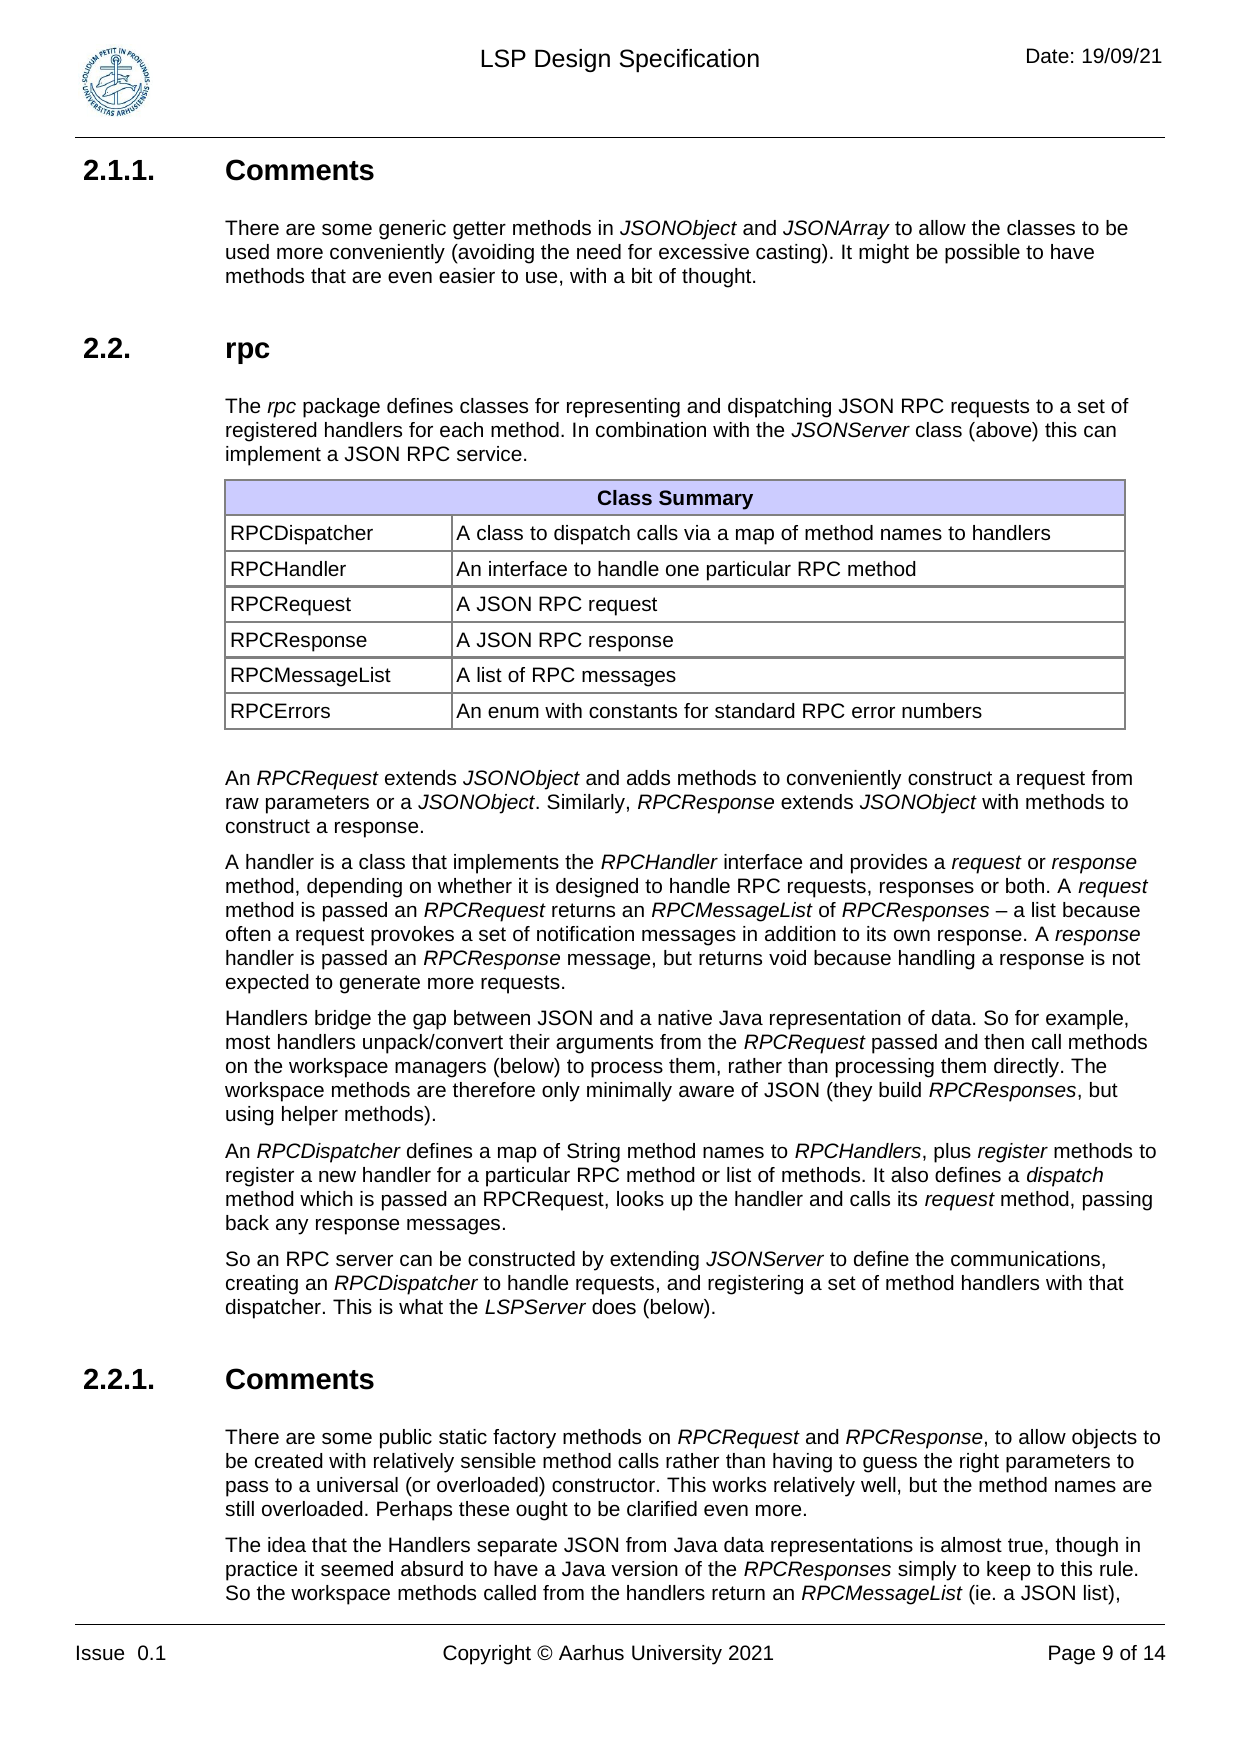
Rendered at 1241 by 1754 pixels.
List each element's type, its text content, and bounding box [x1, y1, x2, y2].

table_cell A JSON RPC response [453, 623, 1124, 656]
subtitle Comments [75, 1362, 1165, 1395]
table_cell RPCMessageList [226, 659, 451, 692]
text There are some generic getter methods in JSONObject and JSONArray to allow the classes to be used more conveniently (avoiding the need for excessive casting). It might be possible to have methods that are even easier to use, with a bit of thought. [225, 216, 1165, 288]
table_cell RPCResponse [226, 623, 451, 656]
table_cell An interface to handle one particular RPC method [453, 552, 1124, 585]
text The rpc package defines classes for representing and dispatching JSON RPC requests to a set of registered handlers for each method. In combination with the JSONServer class (above) this can implement a JSON RPC service. [225, 394, 1165, 466]
text So an RPC server can be constructed by extending JSONServer to define the communications, creating an RPCDispatcher to handle requests, and registering a set of method handlers with that dispatcher. This is what the LSPServer does (below). [225, 1247, 1165, 1319]
subtitle rpc [75, 331, 1165, 364]
table_cell A list of RPC messages [453, 659, 1124, 692]
text There are some public static factory methods on RPCRequest and RPCResponse, to allow objects to be created with relatively sensible method calls rather than having to guess the right parameters to pass to a universal (or overloaded) constructor. This works relatively well, but the method names are still overloaded. Perhaps these ought to be clarified even more. [225, 1425, 1165, 1521]
subtitle Comments [75, 153, 1165, 186]
picture [78, 44, 153, 120]
table_cell A JSON RPC request [453, 588, 1124, 621]
table_cell RPCRequest [226, 588, 451, 621]
table_cell RPCHandler [226, 552, 451, 585]
table_cell RPCDispatcher [226, 516, 451, 550]
text Handlers bridge the gap between JSON and a native Java representation of data. So for example, most handlers unpack/convert their arguments from the RPCRequest passed and then call methods on the workspace managers (below) to process them, rather than processing them directly. The workspace methods are therefore only minimally aware of JSON (they build RPCResponses, but using helper methods). [225, 1007, 1165, 1126]
table_header Class Summary [226, 481, 1124, 514]
table_cell An enum with constants for standard RPC error numbers [453, 694, 1124, 727]
table_cell A class to dispatch calls via a map of method names to handlers [453, 516, 1124, 550]
text An RPCRequest extends JSONObject and adds methods to conveniently construct a request from raw parameters or a JSONObject. Similarly, RPCResponse extends JSONObject with methods to construct a response. [225, 766, 1165, 838]
text A handler is a class that implements the RPCHandler interface and provides a request or response method, depending on whether it is designed to handle RPC requests, responses or both. A request method is passed an RPCRequest returns an RPCMessageList of RPCResponses – a list because often a request provokes a set of notification messages in addition to its own response. A response handler is passed an RPCResponse message, but returns void because handling a response is not expected to generate more requests. [225, 850, 1165, 994]
table_cell RPCErrors [226, 694, 451, 727]
text An RPCDispatcher defines a map of String method names to RPCHandlers, plus register methods to register a new handler for a particular RPC method or list of methods. It also defines a dispatch method which is passed an RPCRequest, looks up the handler and calls its request method, passing back any response messages. [225, 1139, 1165, 1235]
text The idea that the Handlers separate JSON from Java data representations is almost true, though in practice it seemed absurd to have a Java version of the RPCResponses simply to keep to this rule. So the workspace methods called from the handlers return an RPCMessageList (ie. a JSON list), [225, 1533, 1165, 1605]
